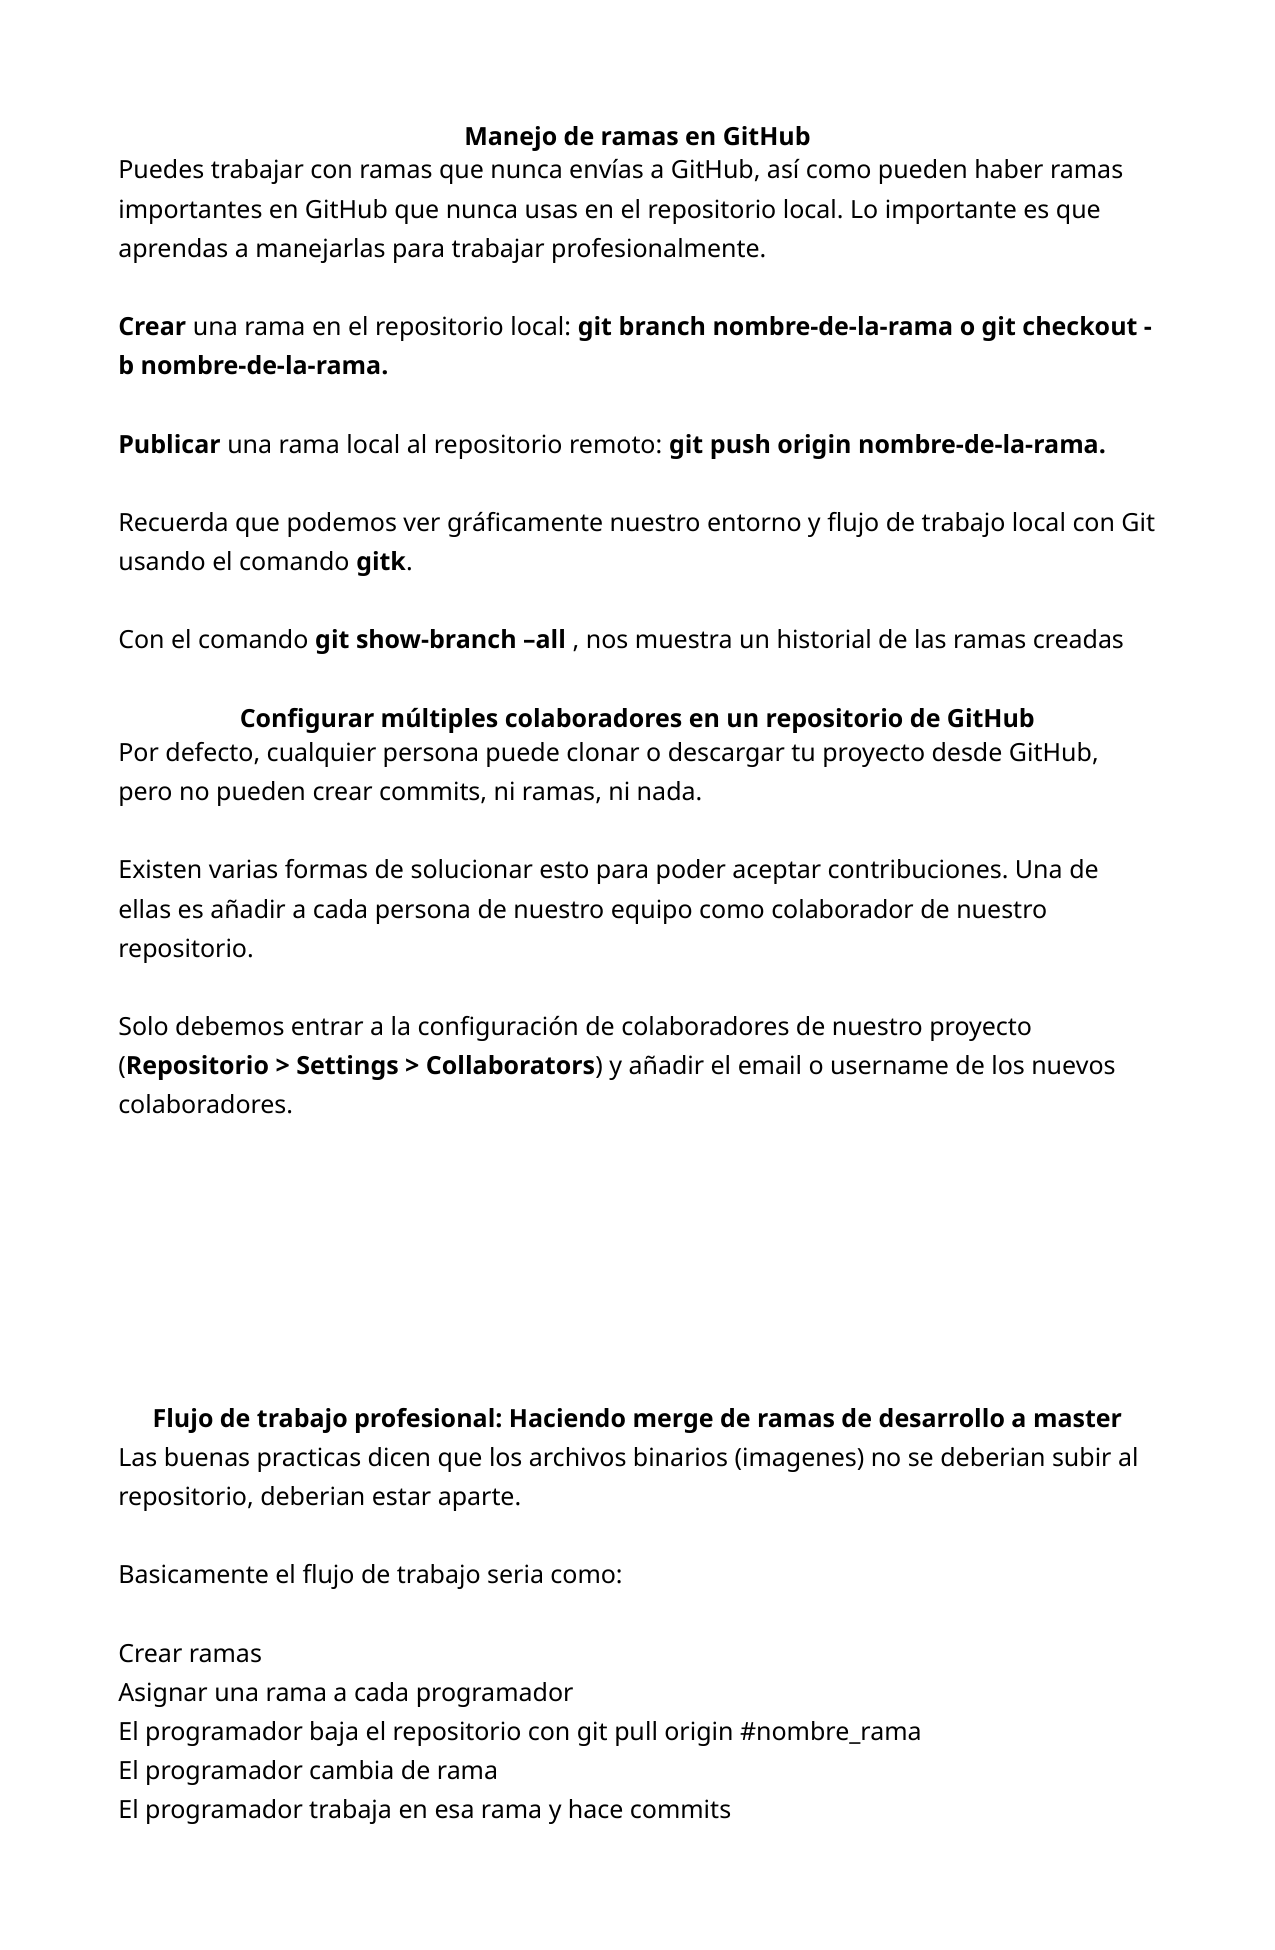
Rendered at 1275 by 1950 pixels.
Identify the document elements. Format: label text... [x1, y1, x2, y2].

text El programador trabaja en esa rama y hace commits [118, 1792, 1157, 1826]
subtitle Manejo de ramas en GitHub [118, 118, 1157, 152]
text Flujo de trabajo profesional: Haciendo merge de ramas de desarrollo a master [118, 1400, 1157, 1434]
text Las buenas practicas dicen que los archivos binarios (imagenes) no se deberian subir al repositorio, deberian estar aparte. [118, 1439, 1157, 1513]
text Solo debemos entrar a la configuración de colaboradores de nuestro proyecto (Repositorio > Settings > Collaborators) y añadir el email o username de los nuevos colaboradores. [118, 1009, 1157, 1121]
text Con el comando git show-branch –all , nos muestra un historial de las ramas creadas [118, 622, 1157, 656]
text El programador baja el repositorio con git pull origin #nombre_rama [118, 1714, 1157, 1748]
text Por defecto, cualquier persona puede clonar o descargar tu proyecto desde GitHub, pero no pueden crear commits, ni ramas, ni nada. [118, 734, 1157, 808]
text Asignar una rama a cada programador [118, 1674, 1157, 1709]
text Basicamente el flujo de trabajo seria como: [118, 1557, 1157, 1591]
text Crear ramas [118, 1635, 1157, 1669]
text El programador cambia de rama [118, 1753, 1157, 1787]
text Existen varias formas de solucionar esto para poder aceptar contribuciones. Una de ellas es añadir a cada persona de nuestro equipo como colaborador de nuestro repositorio. [118, 852, 1157, 964]
text Crear una rama en el repositorio local: git branch nombre-de-la-rama o git checkout -b nombre-de-la-rama. [118, 309, 1157, 382]
text Publicar una rama local al repositorio remoto: git push origin nombre-de-la-rama. [118, 426, 1157, 460]
text Recuerda que podemos ver gráficamente nuestro entorno y flujo de trabajo local con Git usando el comando gitk. [118, 505, 1157, 578]
subtitle Configurar múltiples colaboradores en un repositorio de GitHub [118, 701, 1157, 734]
text Puedes trabajar con ramas que nunca envías a GitHub, así como pueden haber ramas importantes en GitHub que nunca usas en el repositorio local. Lo importante es que aprendas a manejarlas para trabajar profesionalmente. [118, 152, 1157, 264]
